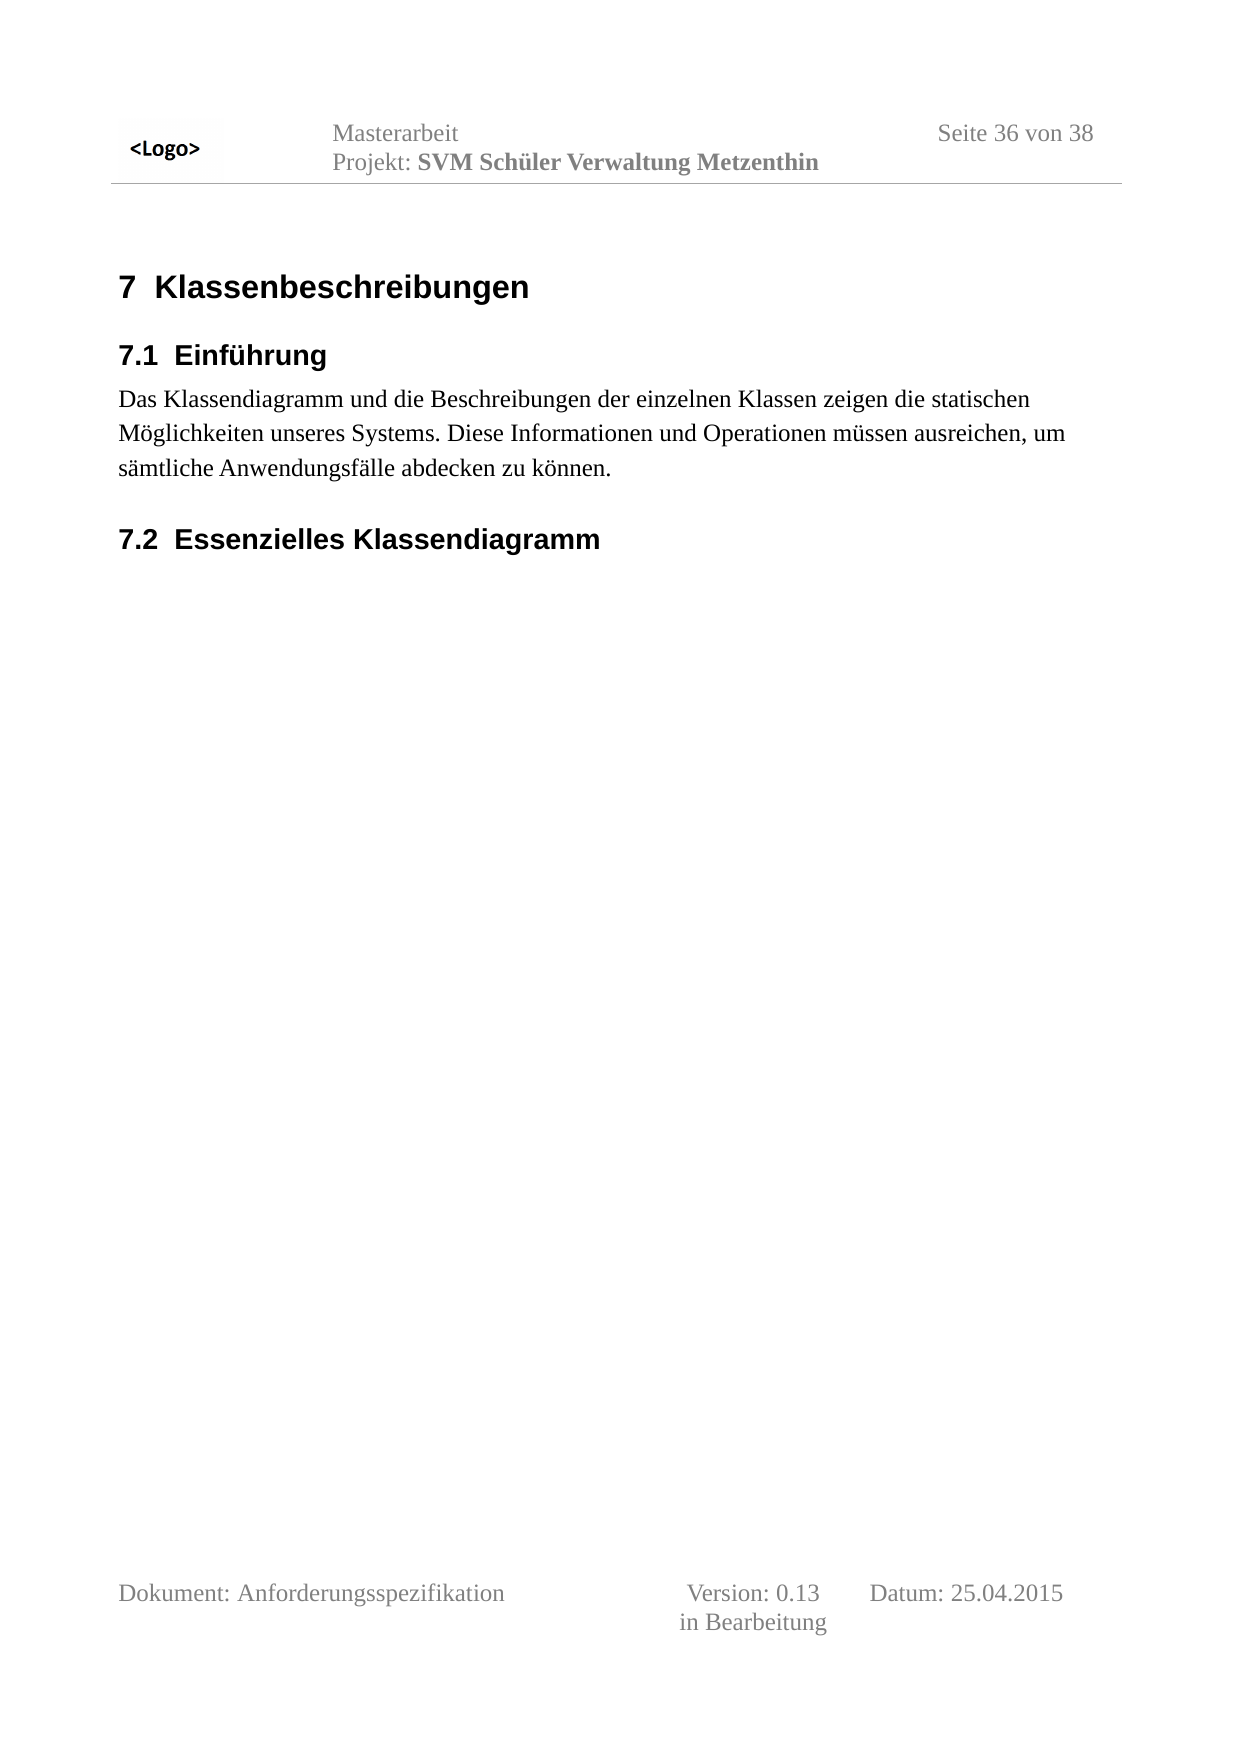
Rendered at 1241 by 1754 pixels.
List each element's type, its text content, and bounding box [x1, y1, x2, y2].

text Das Klassendiagramm und die Beschreibungen der einzelnen Klassen zeigen die statischen Möglichkeiten unseres Systems. Diese Informationen und Operationen müssen ausreichen, um sämtliche Anwendungsfälle abdecken zu können. [118, 384, 1122, 481]
subtitle Klassenbeschreibungen [118, 267, 1122, 305]
subtitle Einführung [118, 338, 1122, 371]
picture [118, 118, 224, 183]
subtitle Essenzielles Klassendiagramm [118, 523, 1122, 556]
